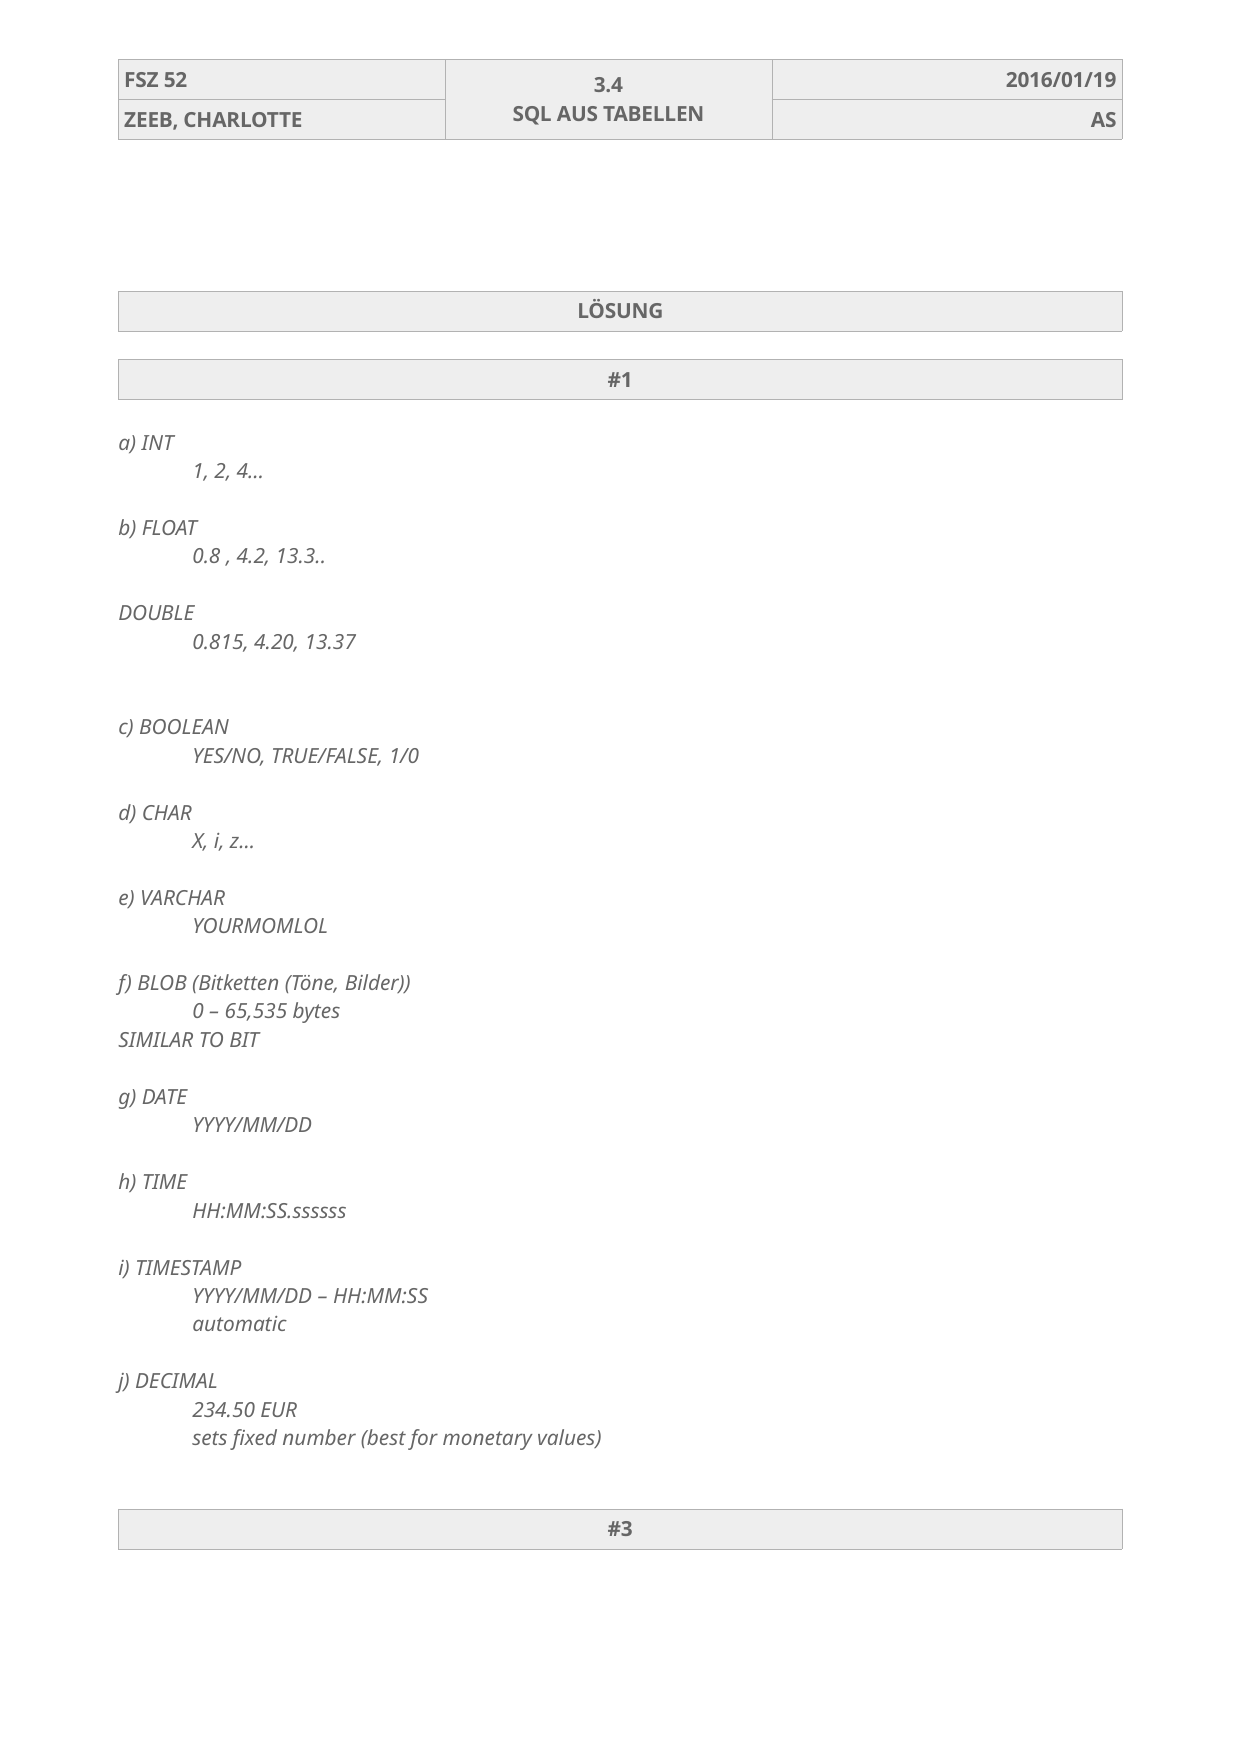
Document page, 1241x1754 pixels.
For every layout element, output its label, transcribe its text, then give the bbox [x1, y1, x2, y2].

text d) CHAR [118, 798, 1122, 826]
text HH:MM:SS.ssssss [118, 1196, 1122, 1224]
text YOURMOMLOL [118, 911, 1122, 940]
text 1, 2, 4… [118, 456, 1122, 485]
text 234.50 EUR [118, 1395, 1122, 1423]
text YYYY/MM/DD – HH:MM:SS [118, 1281, 1122, 1309]
text X, i, z... [118, 826, 1122, 854]
text a) INT [118, 428, 1122, 456]
text 0 – 65,535 bytes [118, 997, 1122, 1025]
text DOUBLE [118, 598, 1122, 627]
text b) FLOAT [118, 513, 1122, 542]
table_header #3 [119, 1510, 1122, 1548]
text automatic [118, 1309, 1122, 1338]
text sets fixed number (best for monetary values) [118, 1423, 1122, 1452]
text YYYY/MM/DD [118, 1110, 1122, 1139]
text e) VARCHAR [118, 883, 1122, 911]
text 0.815, 4.20, 13.37 [118, 627, 1122, 655]
text g) DATE [118, 1082, 1122, 1110]
table_header LÖSUNG [119, 292, 1122, 331]
text i) TIMESTAMP [118, 1253, 1122, 1281]
text YES/NO, TRUE/FALSE, 1/0 [118, 741, 1122, 769]
text c) BOOLEAN [118, 712, 1122, 741]
text f) BLOB (Bitketten (Töne, Bilder)) [118, 968, 1122, 997]
table_header #1 [119, 360, 1122, 399]
text SIMILAR TO BIT [118, 1025, 1122, 1053]
text h) TIME [118, 1167, 1122, 1196]
text j) DECIMAL [118, 1366, 1122, 1395]
text 0.8 , 4.2, 13.3.. [118, 542, 1122, 570]
